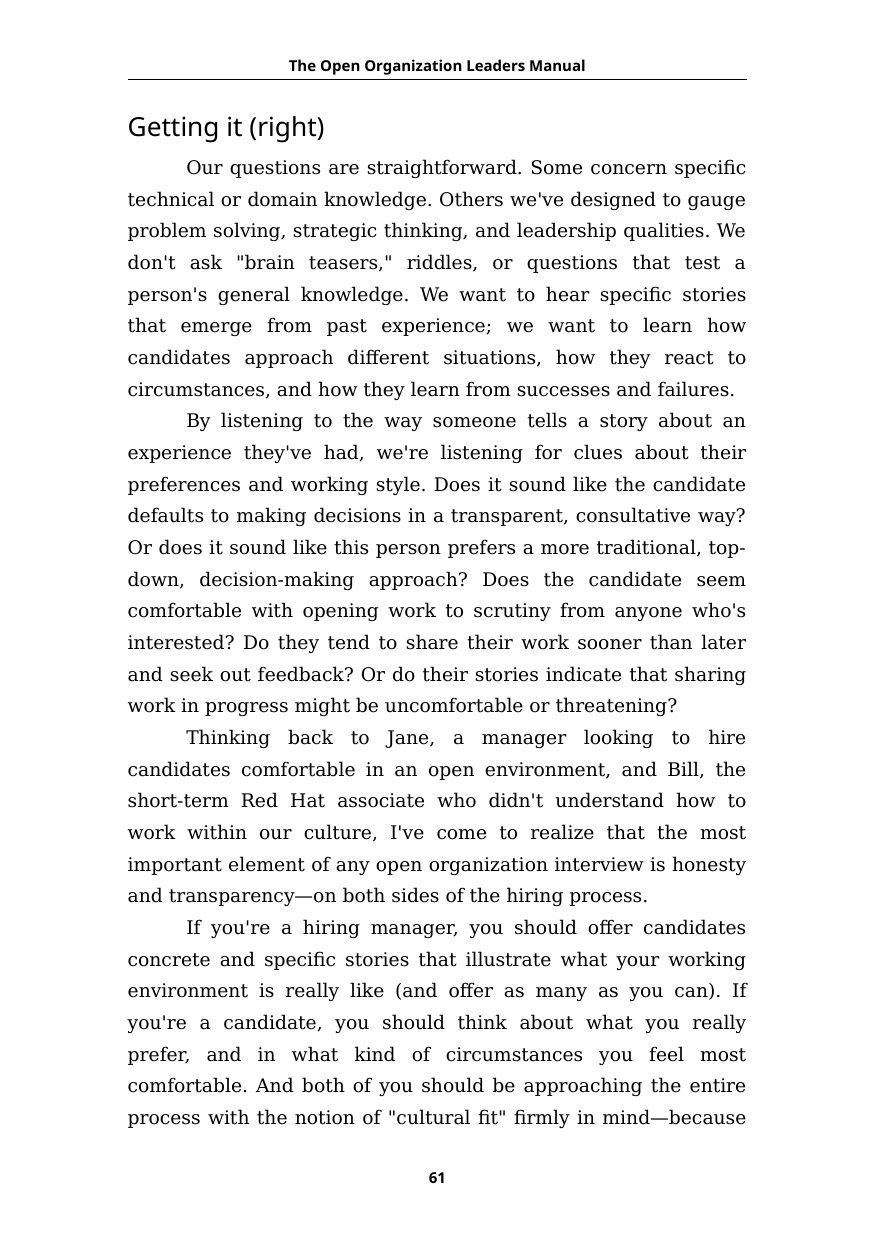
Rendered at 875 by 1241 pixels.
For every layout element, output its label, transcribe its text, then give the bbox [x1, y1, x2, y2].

text If you're a hiring manager, you should offer candidates concrete and specific stories that illustrate what your working environment is really like (and offer as many as you can). If you're a candidate, you should think about what you really prefer, and in what kind of circumstances you feel most comfortable. And both of you should be approaching the entire process with the notion of "cultural fit" firmly in mind—because [127, 917, 747, 1129]
text Our questions are straightforward. Some concern specific technical or domain knowledge. Others we've designed to gauge problem solving, strategic thinking, and leadership qualities. We don't ask "brain teasers," riddles, or questions that test a person's general knowledge. We want to hear specific stories that emerge from past experience; we want to learn how candidates approach different situations, how they react to circumstances, and how they learn from successes and failures. [127, 157, 747, 401]
text By listening to the way someone tells a story about an experience they've had, we're listening for clues about their preferences and working style. Does it sound like the candidate defaults to making decisions in a transparent, consultative way? Or does it sound like this person prefers a more traditional, top-down, decision-making approach? Does the candidate seem comfortable with opening work to scrutiny from anyone who's interested? Do they tend to share their work sooner than later and seek out feedback? Or do their stories indicate that sharing work in progress might be uncomfortable or threatening? [127, 410, 747, 717]
subtitle Getting it (right) [127, 109, 747, 144]
text Thinking back to Jane, a manager looking to hire candidates comfortable in an open environment, and Bill, the short-term Red Hat associate who didn't understand how to work within our culture, I've come to realize that the most important element of any open organization interview is honesty and transparency—on both sides of the hiring process. [127, 727, 747, 907]
